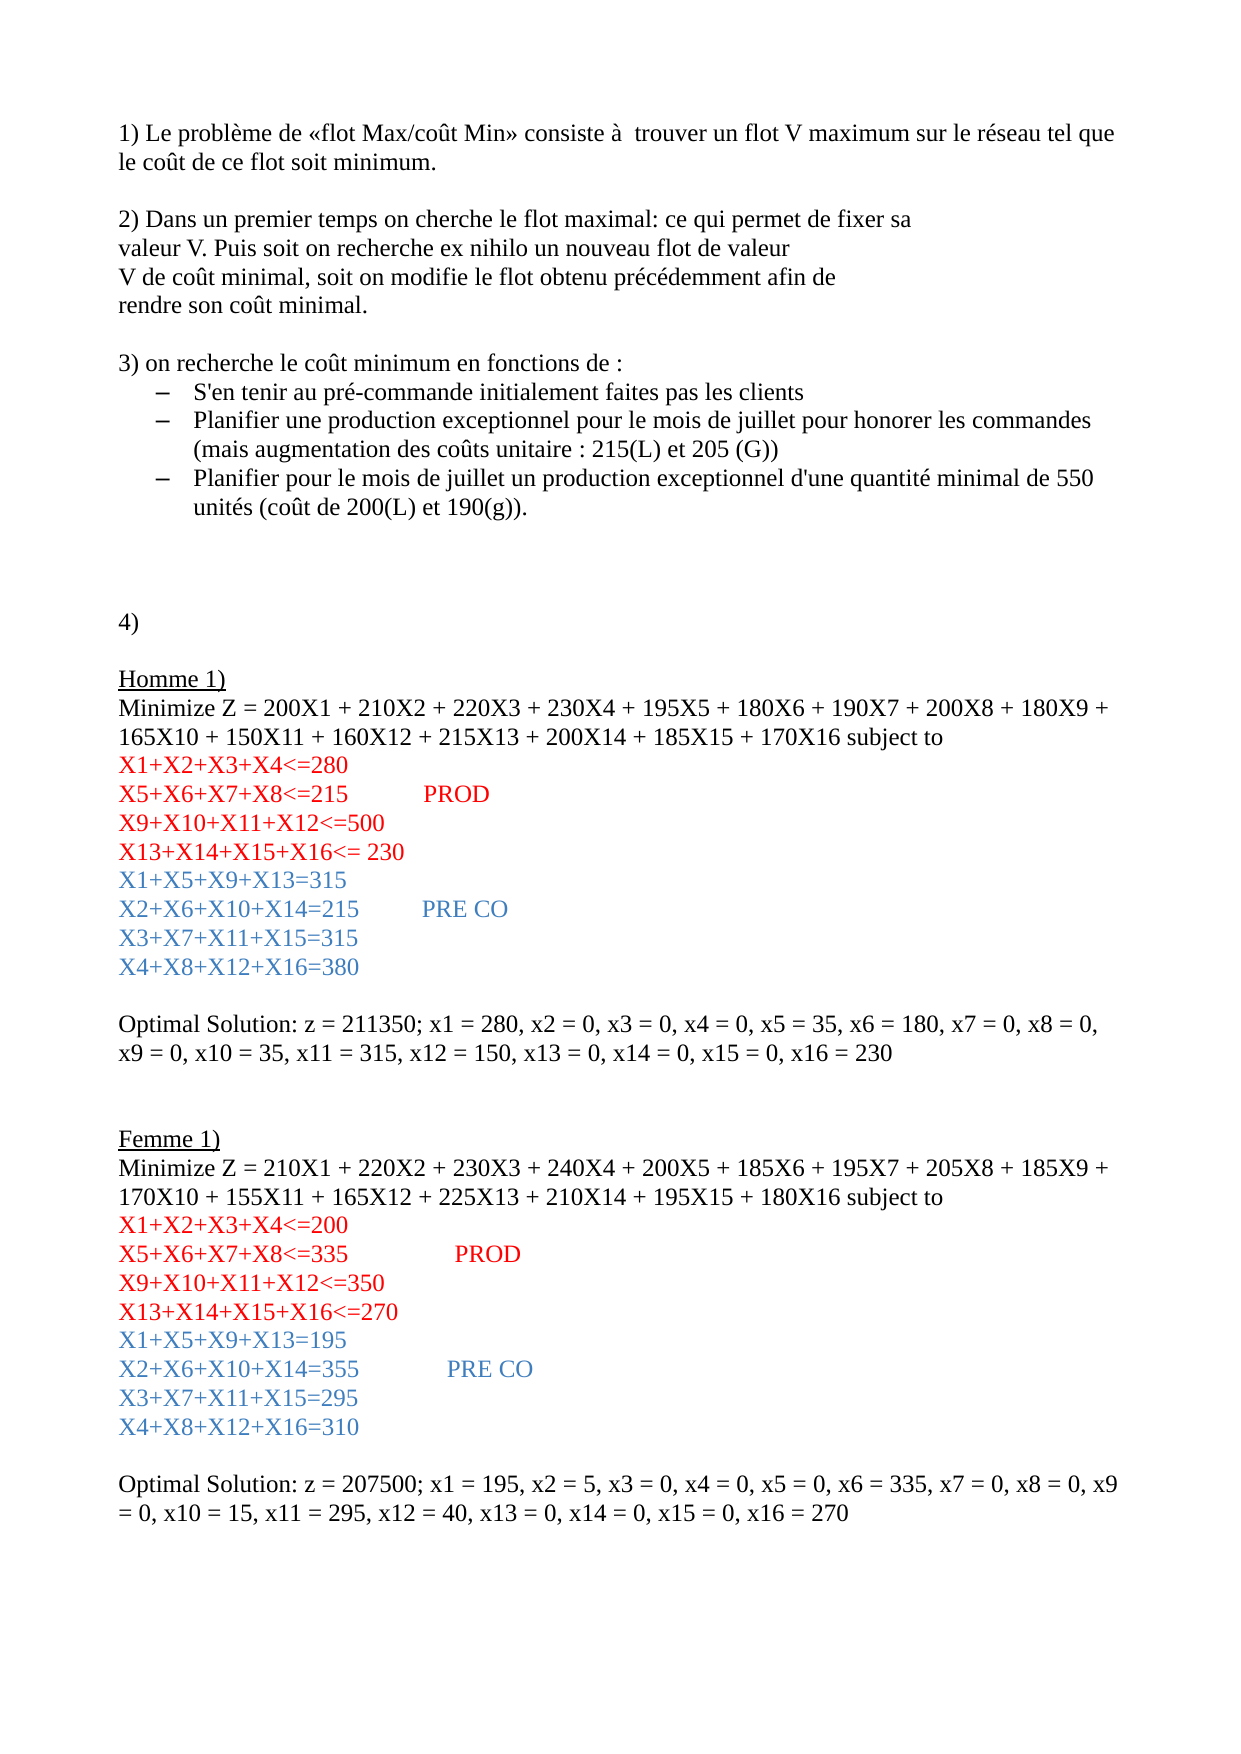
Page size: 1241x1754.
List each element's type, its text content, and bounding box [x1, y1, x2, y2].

text rendre son coût minimal. [118, 291, 1122, 319]
text X2+X6+X10+X14=215 PRE CO [118, 894, 1122, 923]
list Planifier pour le mois de juillet un production exceptionnel d'une quantité minimal de 550 unités (coût de 200(L) et 190(g)). [156, 463, 1122, 521]
text Femme 1) [118, 1124, 1122, 1153]
text X5+X6+X7+X8<=215 PROD [118, 779, 1122, 808]
text 4) [118, 607, 1122, 636]
text X1+X2+X3+X4<=280 [118, 751, 1122, 779]
text 2) Dans un premier temps on cherche le flot maximal: ce qui permet de fixer sa [118, 204, 1122, 233]
text X4+X8+X12+X16=380 [118, 952, 1122, 981]
text X4+X8+X12+X16=310 [118, 1412, 1122, 1441]
text Homme 1) [118, 664, 1122, 693]
text X3+X7+X11+X15=315 [118, 923, 1122, 952]
text X13+X14+X15+X16<= 230 [118, 837, 1122, 866]
list Planifier une production exceptionnel pour le mois de juillet pour honorer les commandes (mais augmentation des coûts unitaire : 215(L) et 205 (G)) [156, 406, 1122, 463]
text X1+X5+X9+X13=315 [118, 866, 1122, 894]
text X9+X10+X11+X12<=350 [118, 1268, 1122, 1297]
text 3) on recherche le coût minimum en fonctions de : [118, 348, 1122, 377]
text X13+X14+X15+X16<=270 [118, 1297, 1122, 1326]
text X1+X5+X9+X13=195 [118, 1326, 1122, 1354]
list S'en tenir au pré-commande initialement faites pas les clients [156, 377, 1122, 406]
text 1) Le problème de «flot Max/coût Min» consiste à trouver un flot V maximum sur le réseau tel que le coût de ce flot soit minimum. [118, 118, 1122, 176]
text X3+X7+X11+X15=295 [118, 1383, 1122, 1412]
text Minimize Z = 200X1 + 210X2 + 220X3 + 230X4 + 195X5 + 180X6 + 190X7 + 200X8 + 180X9 + 165X10 + 150X11 + 160X12 + 215X13 + 200X14 + 185X15 + 170X16 subject to [118, 693, 1122, 751]
text X5+X6+X7+X8<=335 PROD [118, 1239, 1122, 1268]
text X9+X10+X11+X12<=500 [118, 808, 1122, 837]
text V de coût minimal, soit on modifie le flot obtenu précédemment afin de [118, 262, 1122, 291]
text X2+X6+X10+X14=355 PRE CO [118, 1354, 1122, 1383]
text Optimal Solution: z = 207500; x1 = 195, x2 = 5, x3 = 0, x4 = 0, x5 = 0, x6 = 335, x7 = 0, x8 = 0, x9 = 0, x10 = 15, x11 = 295, x12 = 40, x13 = 0, x14 = 0, x15 = 0, x16 = 270 [118, 1469, 1122, 1527]
text Optimal Solution: z = 211350; x1 = 280, x2 = 0, x3 = 0, x4 = 0, x5 = 35, x6 = 180, x7 = 0, x8 = 0, x9 = 0, x10 = 35, x11 = 315, x12 = 150, x13 = 0, x14 = 0, x15 = 0, x16 = 230 [118, 1009, 1122, 1067]
text X1+X2+X3+X4<=200 [118, 1211, 1122, 1239]
text Minimize Z = 210X1 + 220X2 + 230X3 + 240X4 + 200X5 + 185X6 + 195X7 + 205X8 + 185X9 + 170X10 + 155X11 + 165X12 + 225X13 + 210X14 + 195X15 + 180X16 subject to [118, 1153, 1122, 1211]
text valeur V. Puis soit on recherche ex nihilo un nouveau flot de valeur [118, 233, 1122, 262]
